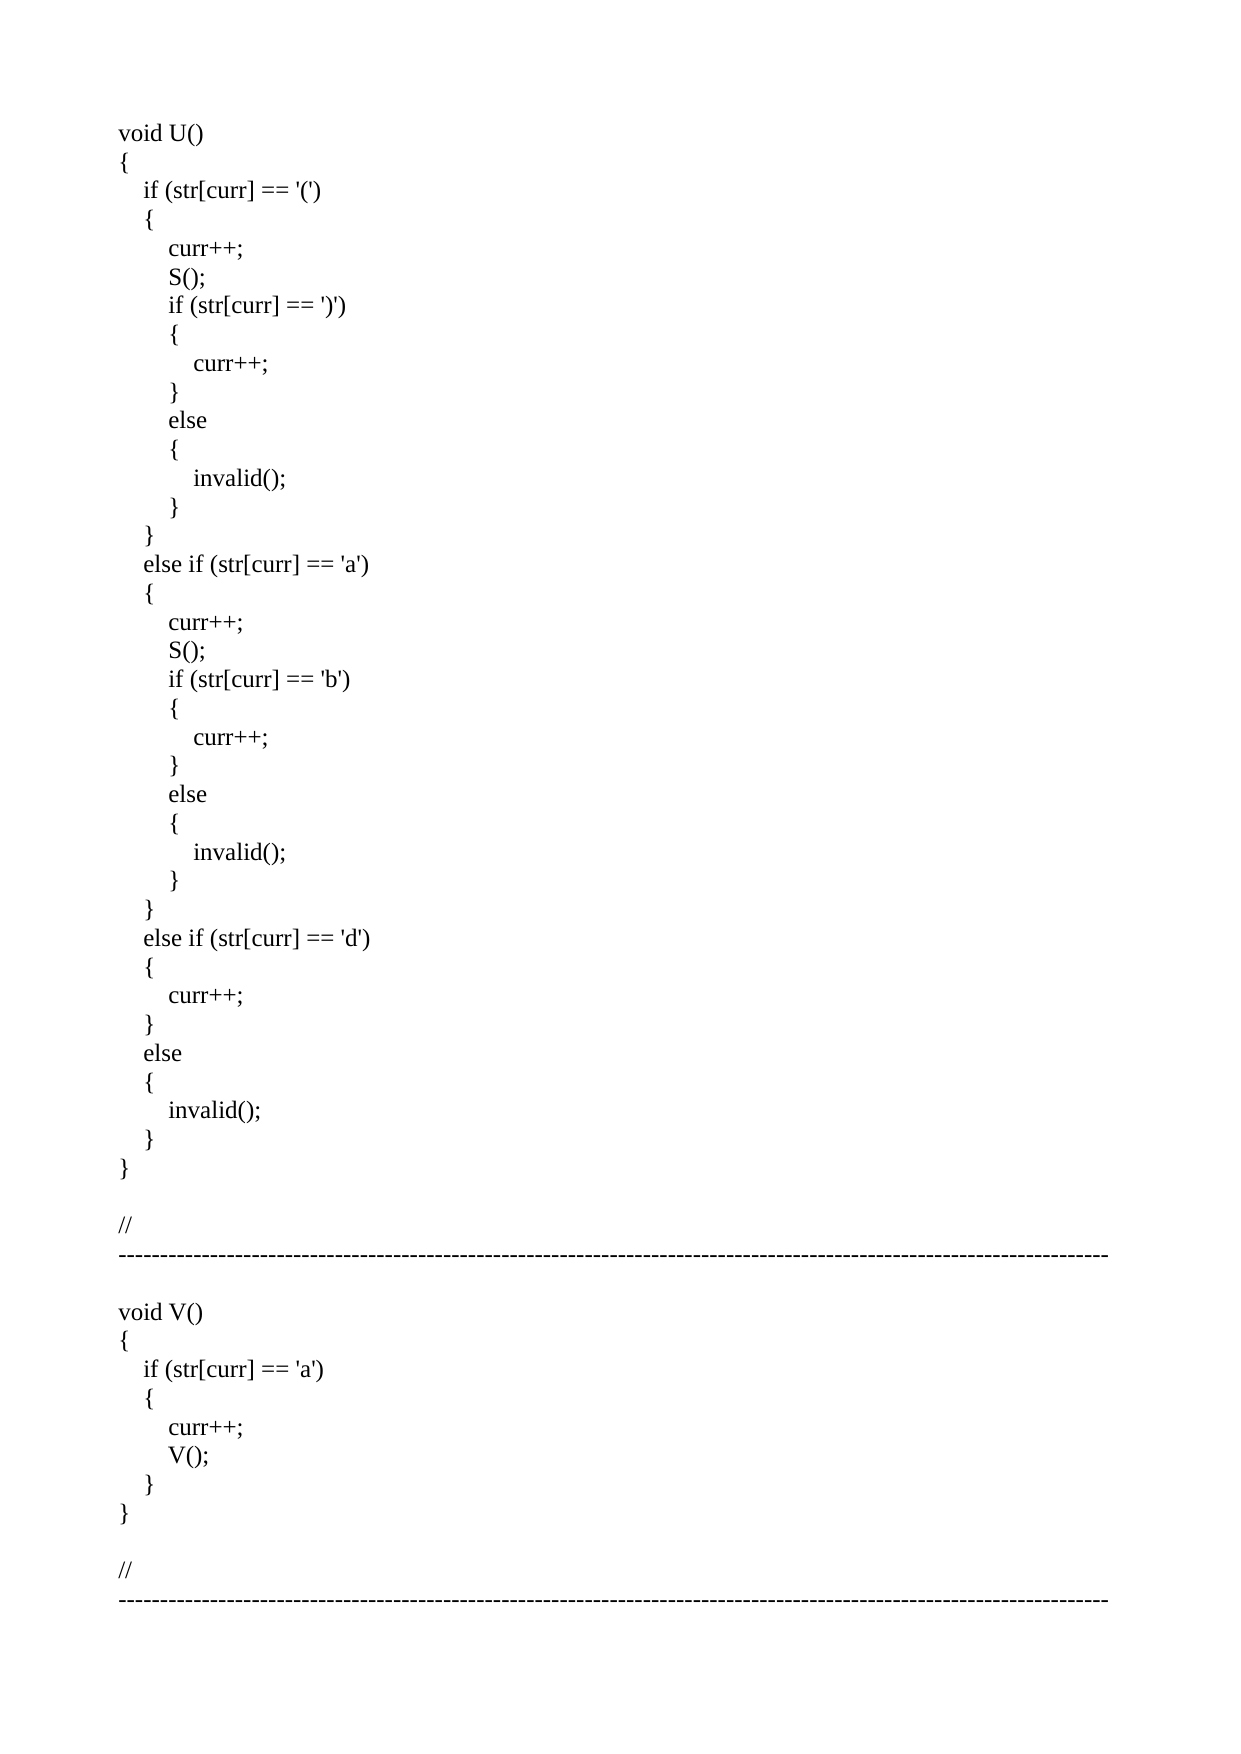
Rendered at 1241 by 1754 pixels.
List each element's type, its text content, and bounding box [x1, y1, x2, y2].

text { [118, 1383, 1122, 1412]
text else if (str[curr] == 'd') [118, 923, 1122, 952]
text S(); [118, 262, 1122, 291]
text } [118, 521, 1122, 549]
text // ----------------------------------------------------------------------------------------------------------------------- [118, 1556, 1122, 1613]
text else if (str[curr] == 'a') [118, 549, 1122, 578]
text curr++; [118, 722, 1122, 751]
text } [118, 1153, 1122, 1182]
text } [118, 1124, 1122, 1153]
text // ----------------------------------------------------------------------------------------------------------------------- [118, 1211, 1122, 1268]
text { [118, 319, 1122, 348]
text } [118, 894, 1122, 923]
text { [118, 147, 1122, 176]
text else [118, 779, 1122, 808]
text if (str[curr] == '(') [118, 176, 1122, 204]
text curr++; [118, 233, 1122, 262]
text { [118, 693, 1122, 722]
text } [118, 1009, 1122, 1038]
text } [118, 866, 1122, 894]
text curr++; [118, 1412, 1122, 1441]
text curr++; [118, 348, 1122, 377]
text { [118, 204, 1122, 233]
text curr++; [118, 981, 1122, 1009]
text invalid(); [118, 463, 1122, 492]
text if (str[curr] == ')') [118, 291, 1122, 319]
text } [118, 1498, 1122, 1527]
text invalid(); [118, 837, 1122, 866]
text invalid(); [118, 1096, 1122, 1124]
text S(); [118, 636, 1122, 664]
text } [118, 751, 1122, 779]
text { [118, 1067, 1122, 1096]
text } [118, 377, 1122, 406]
text { [118, 808, 1122, 837]
text curr++; [118, 607, 1122, 636]
text if (str[curr] == 'a') [118, 1354, 1122, 1383]
text } [118, 1469, 1122, 1498]
text } [118, 492, 1122, 521]
text if (str[curr] == 'b') [118, 664, 1122, 693]
text { [118, 434, 1122, 463]
text else [118, 406, 1122, 434]
text void U() [118, 118, 1122, 147]
text V(); [118, 1441, 1122, 1469]
text else [118, 1038, 1122, 1067]
text { [118, 952, 1122, 981]
text void V() [118, 1297, 1122, 1326]
text { [118, 578, 1122, 607]
text { [118, 1326, 1122, 1354]
